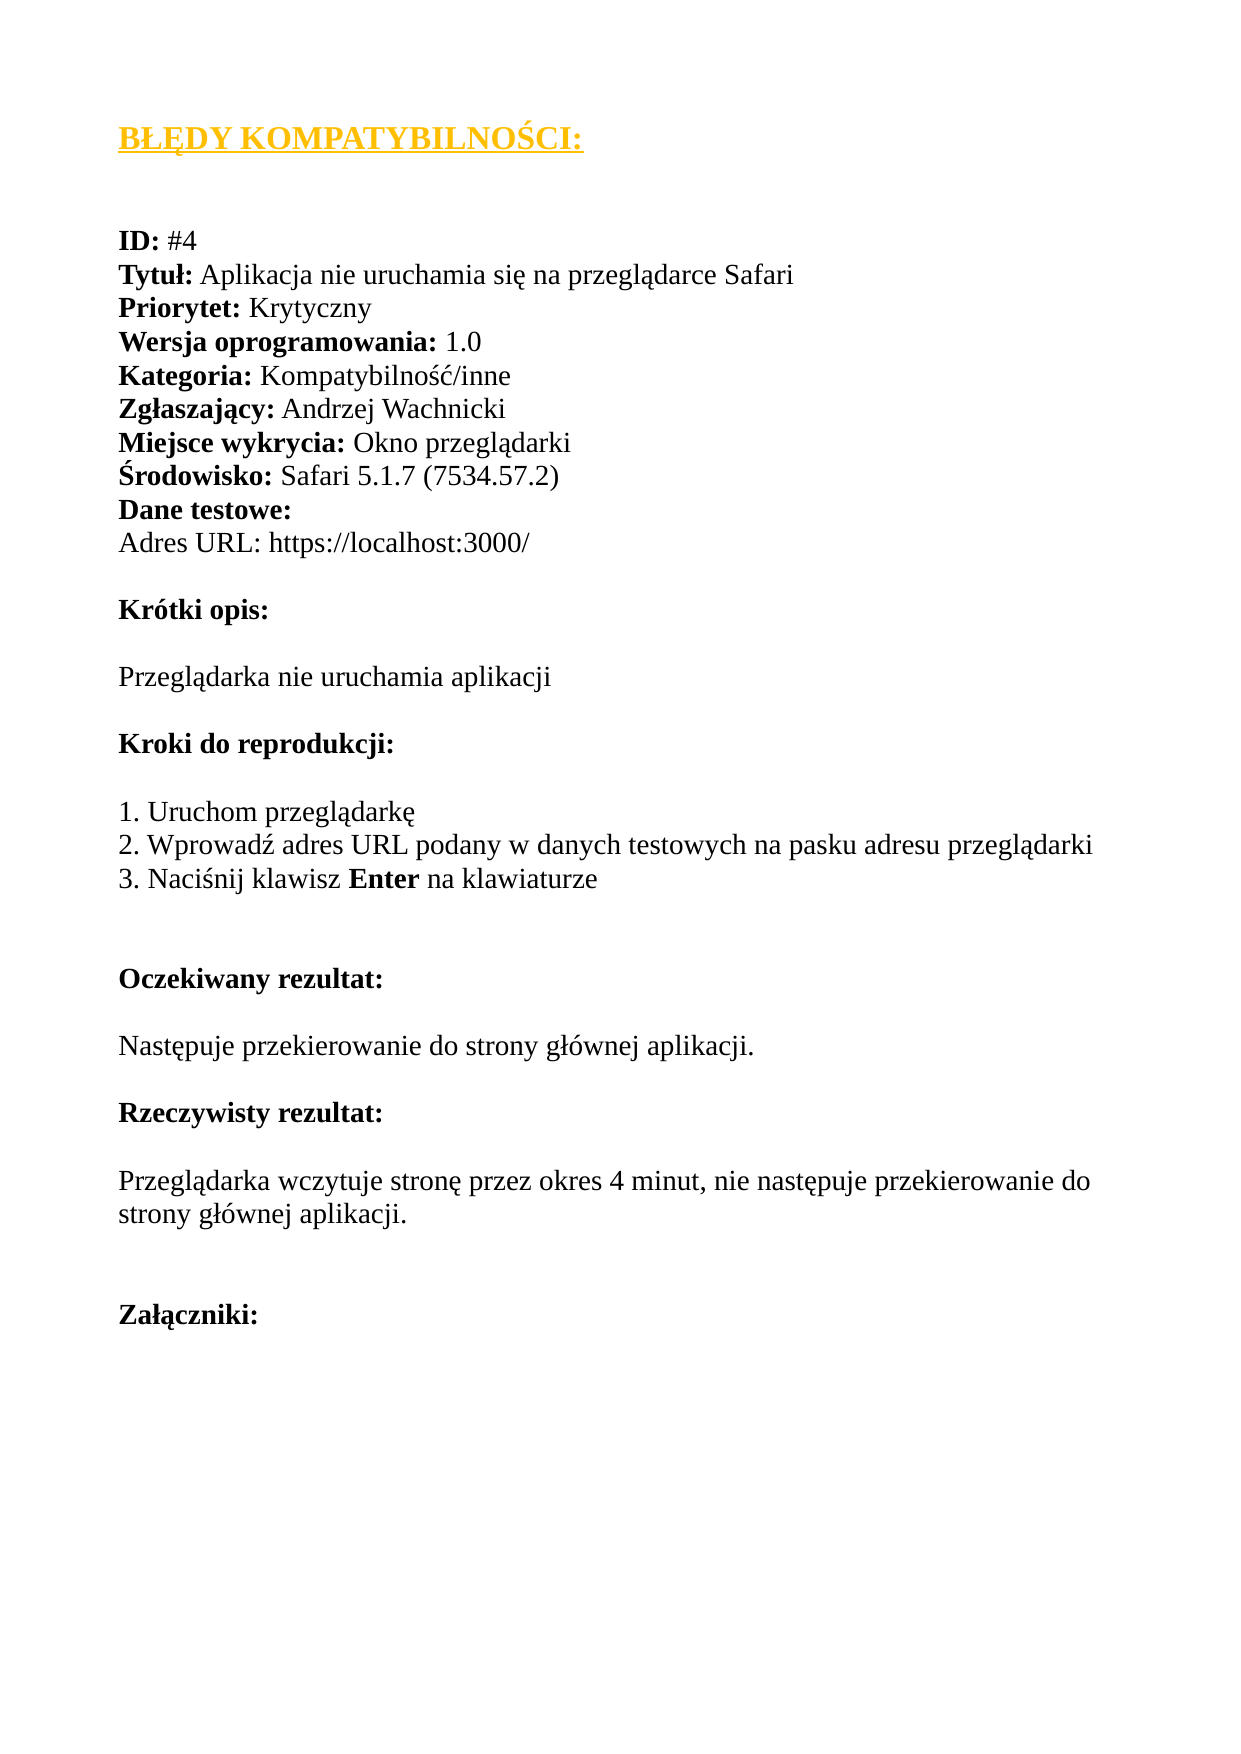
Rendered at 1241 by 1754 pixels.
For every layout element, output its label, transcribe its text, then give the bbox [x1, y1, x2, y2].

text Wersja oprogramowania: 1.0 [118, 324, 1122, 358]
text Przeglądarka nie uruchamia aplikacji [118, 659, 1122, 693]
text Rzeczywisty rezultat: [118, 1096, 1122, 1129]
text Tytuł: Aplikacja nie uruchamia się na przeglądarce Safari [118, 257, 1122, 291]
text Załączniki: [118, 1297, 1122, 1330]
text Zgłaszający: Andrzej Wachnicki [118, 391, 1122, 425]
text 3. Naciśnij klawisz Enter na klawiaturze [118, 861, 1122, 894]
text 2. Wprowadź adres URL podany w danych testowych na pasku adresu przeglądarki [118, 827, 1122, 861]
text Krótki opis: [118, 592, 1122, 626]
text Dane testowe: [118, 492, 1122, 525]
text Środowisko: Safari 5.1.7 (7534.57.2) [118, 458, 1122, 492]
text Przeglądarka wczytuje stronę przez okres 4 minut, nie następuje przekierowanie do strony głównej aplikacji. [118, 1163, 1122, 1230]
text ID: #4 [118, 223, 1122, 257]
text 1. Uruchom przeglądarkę [118, 794, 1122, 827]
text BŁĘDY KOMPATYBILNOŚCI: [118, 118, 1122, 156]
text Następuje przekierowanie do strony głównej aplikacji. [118, 1028, 1122, 1062]
text Adres URL: https://localhost:3000/ [118, 525, 1122, 559]
text Oczekiwany rezultat: [118, 961, 1122, 995]
text Kroki do reprodukcji: [118, 727, 1122, 760]
text Kategoria: Kompatybilność/inne [118, 358, 1122, 391]
text Miejsce wykrycia: Okno przeglądarki [118, 425, 1122, 458]
text Priorytet: Krytyczny [118, 291, 1122, 324]
